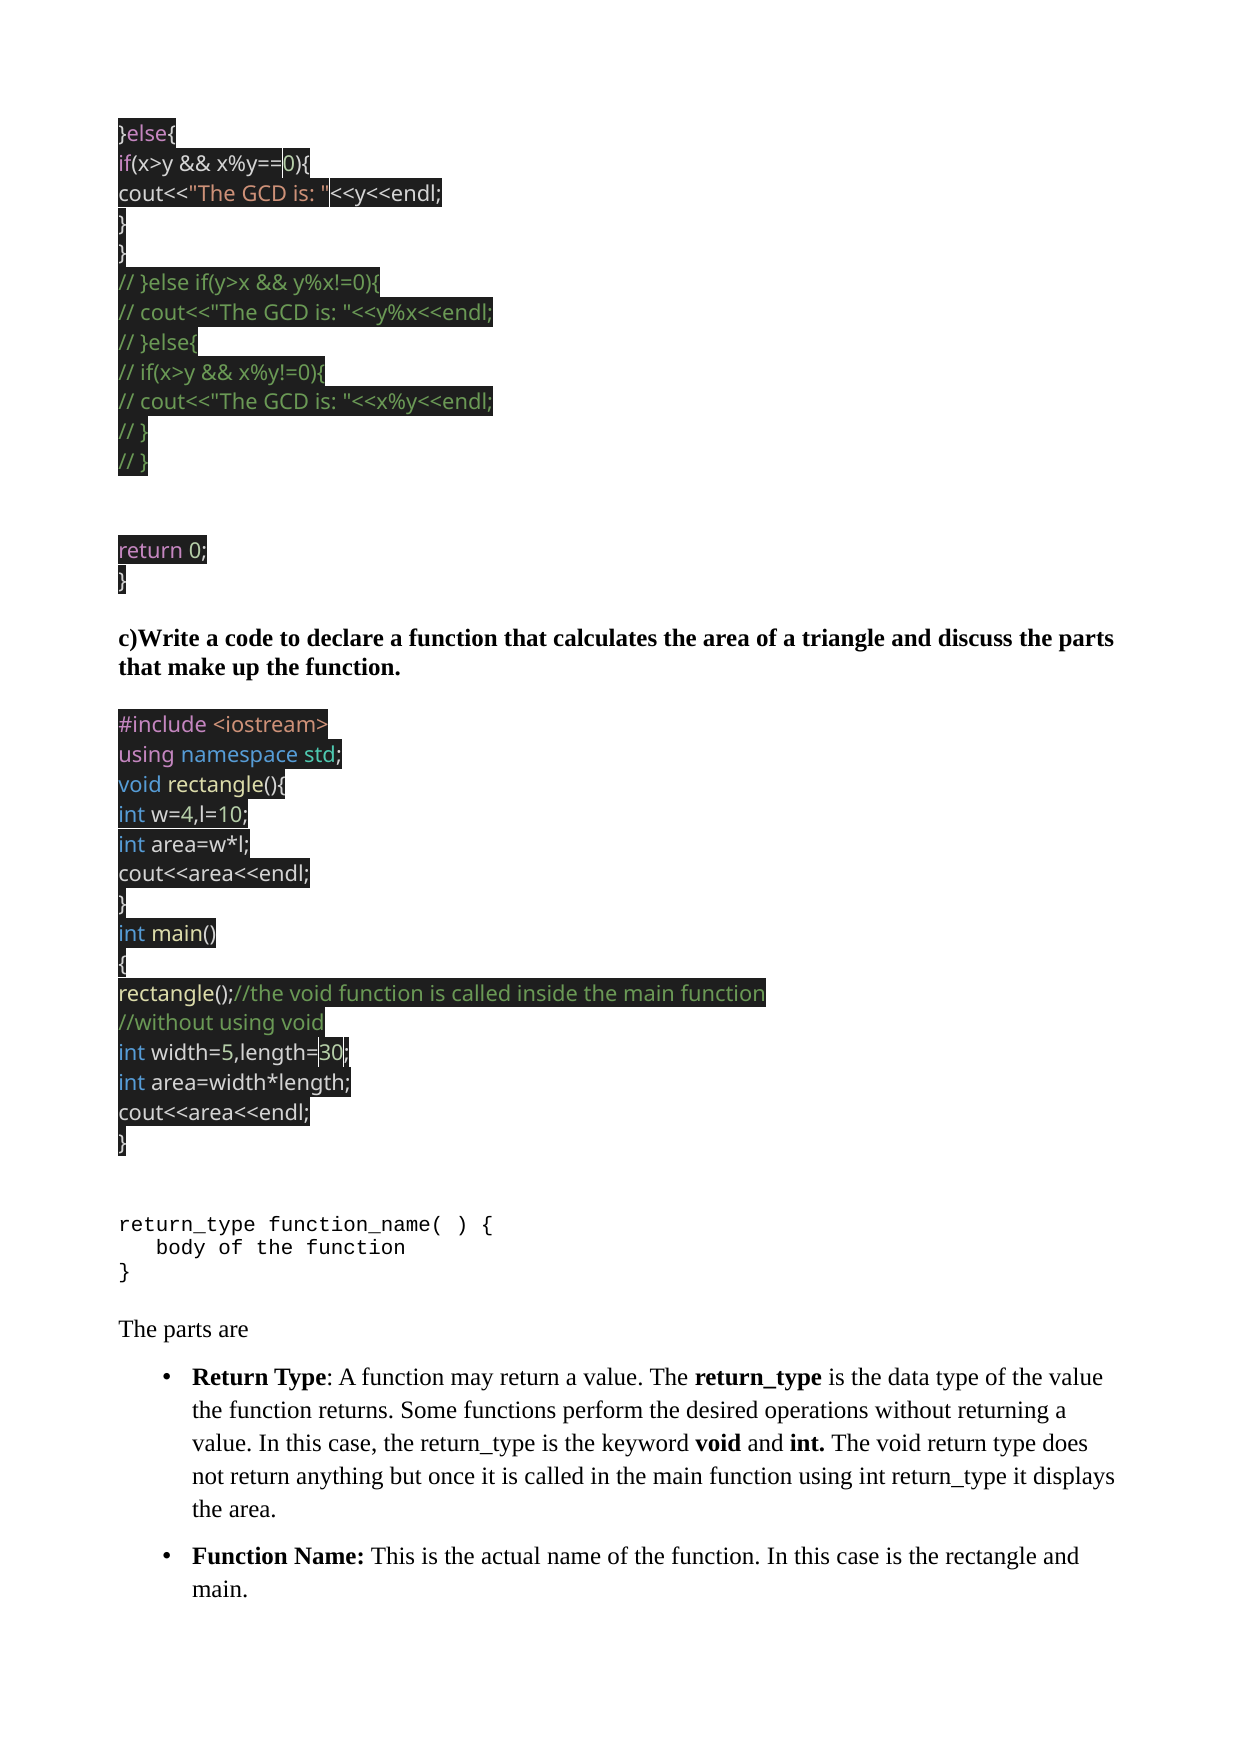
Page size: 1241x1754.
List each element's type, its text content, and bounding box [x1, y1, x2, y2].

text // } [118, 416, 1122, 446]
text body of the function [118, 1237, 1122, 1261]
text cout<<area<<endl; [118, 1097, 1122, 1126]
text // }else{ [118, 327, 1122, 356]
text //without using void [118, 1007, 1122, 1037]
text } [118, 564, 1122, 594]
text { [118, 948, 1122, 977]
text } [118, 888, 1122, 918]
text } [118, 1261, 1122, 1285]
text cout<<"The GCD is: "<<y<<endl; [118, 178, 1122, 207]
text int area=w*l; [118, 828, 1122, 858]
text using namespace std; [118, 739, 1122, 769]
text int w=4,l=10; [118, 799, 1122, 828]
text // } [118, 446, 1122, 476]
text return_type function_name( ) { [118, 1214, 1122, 1237]
text int area=width*length; [118, 1067, 1122, 1097]
text } [118, 237, 1122, 267]
text }else{ [118, 118, 1122, 148]
list Function Name: This is the actual name of the function. In this case is the rectangle and main. [162, 1541, 1122, 1603]
text if(x>y && x%y==0){ [118, 148, 1122, 178]
text // }else if(y>x && y%x!=0){ [118, 267, 1122, 297]
text The parts are [118, 1314, 1122, 1343]
text // cout<<"The GCD is: "<<y%x<<endl; [118, 297, 1122, 327]
text return 0; [118, 535, 1122, 564]
text #include <iostream> [118, 709, 1122, 739]
text } [118, 1126, 1122, 1156]
text c)Write a code to declare a function that calculates the area of a triangle and discuss the parts that make up the function. [118, 623, 1122, 681]
list Return Type: A function may return a value. The return_type is the data type of the value the function returns. Some functions perform the desired operations without returning a value. In this case, the return_type is the keyword void and int. The void return type does not return anything but once it is called in the main function using int return_type it displays the area. [162, 1362, 1122, 1523]
text // cout<<"The GCD is: "<<x%y<<endl; [118, 386, 1122, 416]
text rectangle();//the void function is called inside the main function [118, 977, 1122, 1007]
text int width=5,length=30; [118, 1037, 1122, 1067]
text cout<<area<<endl; [118, 858, 1122, 888]
text int main() [118, 918, 1122, 948]
text } [118, 207, 1122, 237]
text // if(x>y && x%y!=0){ [118, 356, 1122, 386]
text void rectangle(){ [118, 769, 1122, 799]
